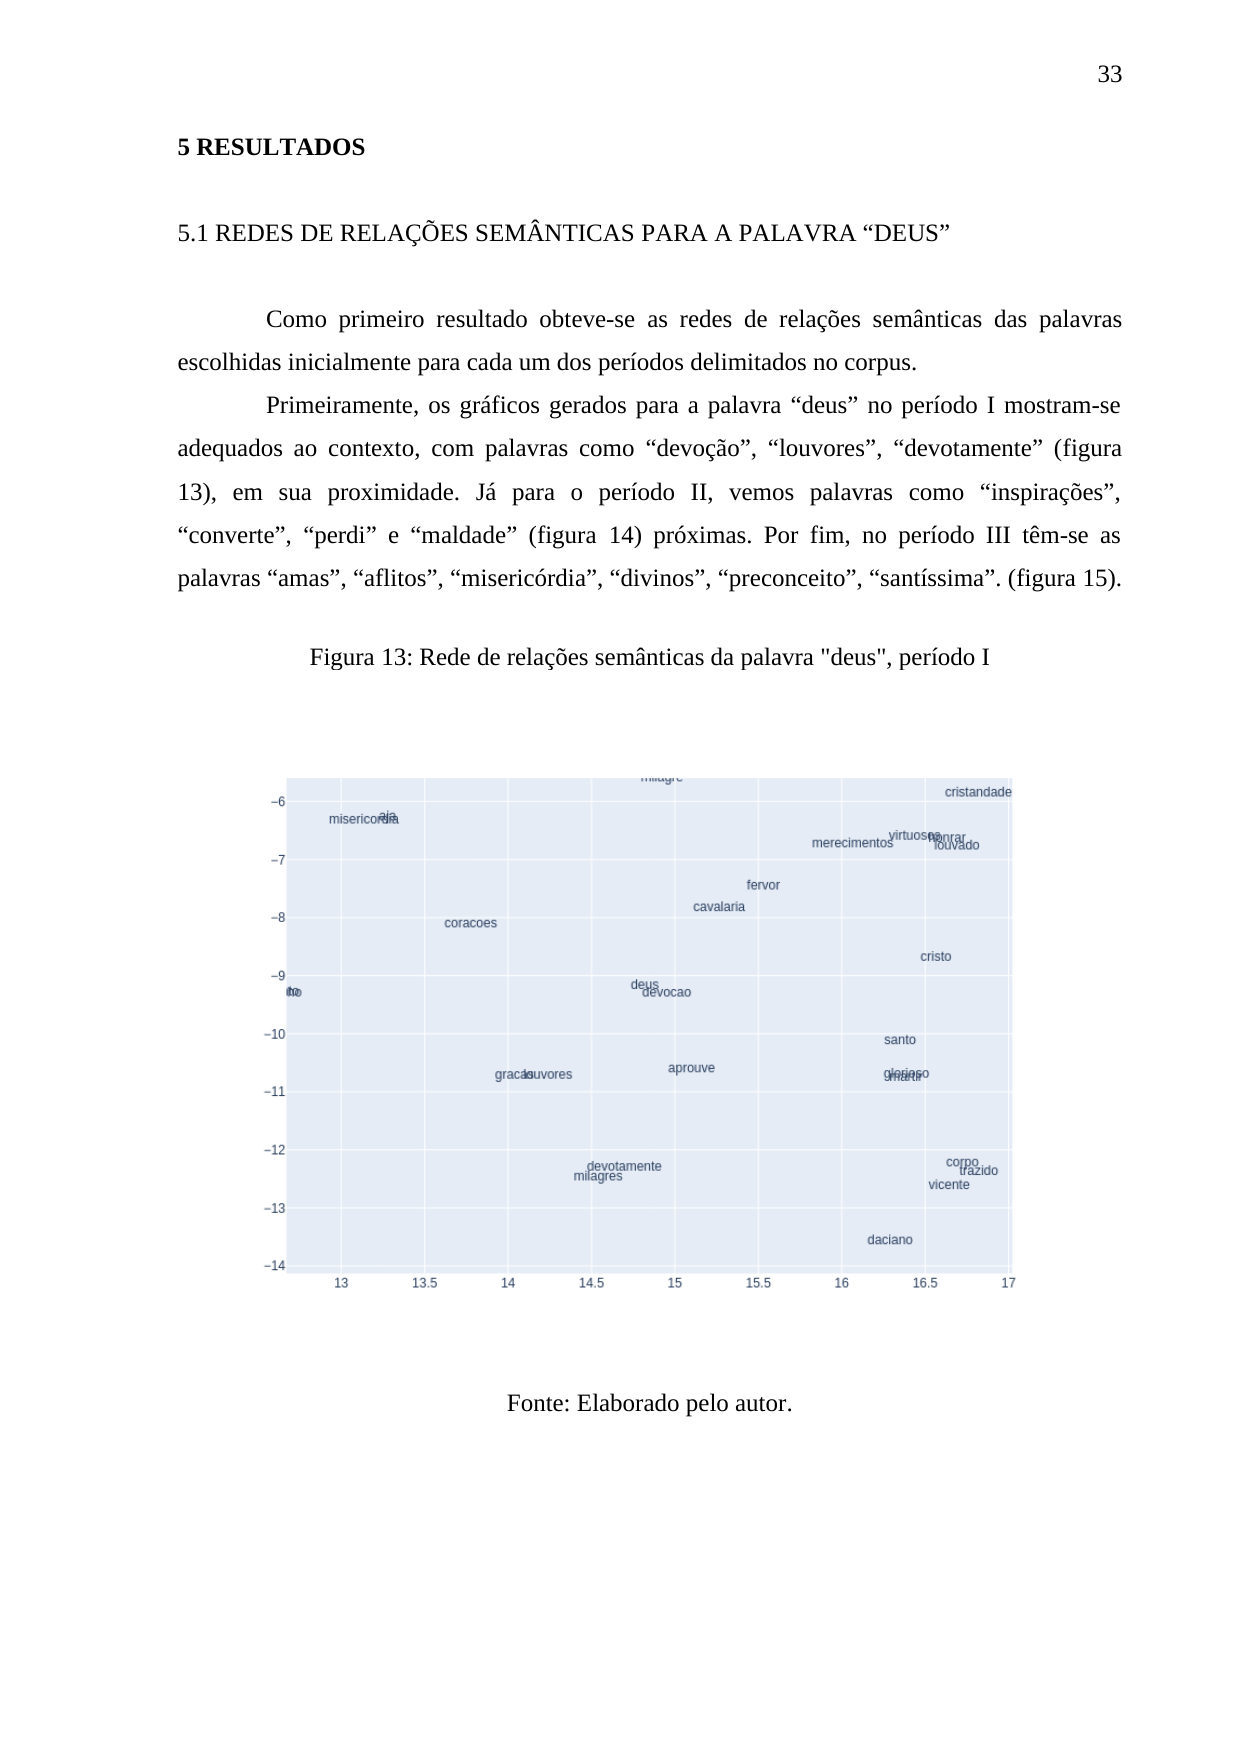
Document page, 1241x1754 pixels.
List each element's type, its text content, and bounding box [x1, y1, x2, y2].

picture [200, 670, 1099, 1360]
text Primeiramente, os gráficos gerados para a palavra “deus” no período I mostram-se adequados ao contexto, com palavras como “devoção”, “louvores”, “devotamente” (figura 13), em sua proximidade. Já para o período II, vemos palavras como “inspirações”, “converte”, “perdi” e “maldade” (figura 14) próximas. Por fim, no período III têm-se as palavras “amas”, “aflitos”, “misericórdia”, “divinos”, “preconceito”, “santíssima”. (figura 15). [177, 390, 1122, 592]
text Figura 13: Rede de relações semânticas da palavra "deus", período I [177, 642, 1122, 671]
text Fonte: Elaborado pelo autor. [177, 685, 1122, 1417]
subtitle 5 Resultados [177, 132, 1122, 160]
subtitle 5.1 Redes de Relações Semânticas para a Palavra “deus” [177, 218, 1122, 247]
text Como primeiro resultado obteve-se as redes de relações semânticas das palavras escolhidas inicialmente para cada um dos períodos delimitados no corpus. [177, 304, 1122, 376]
